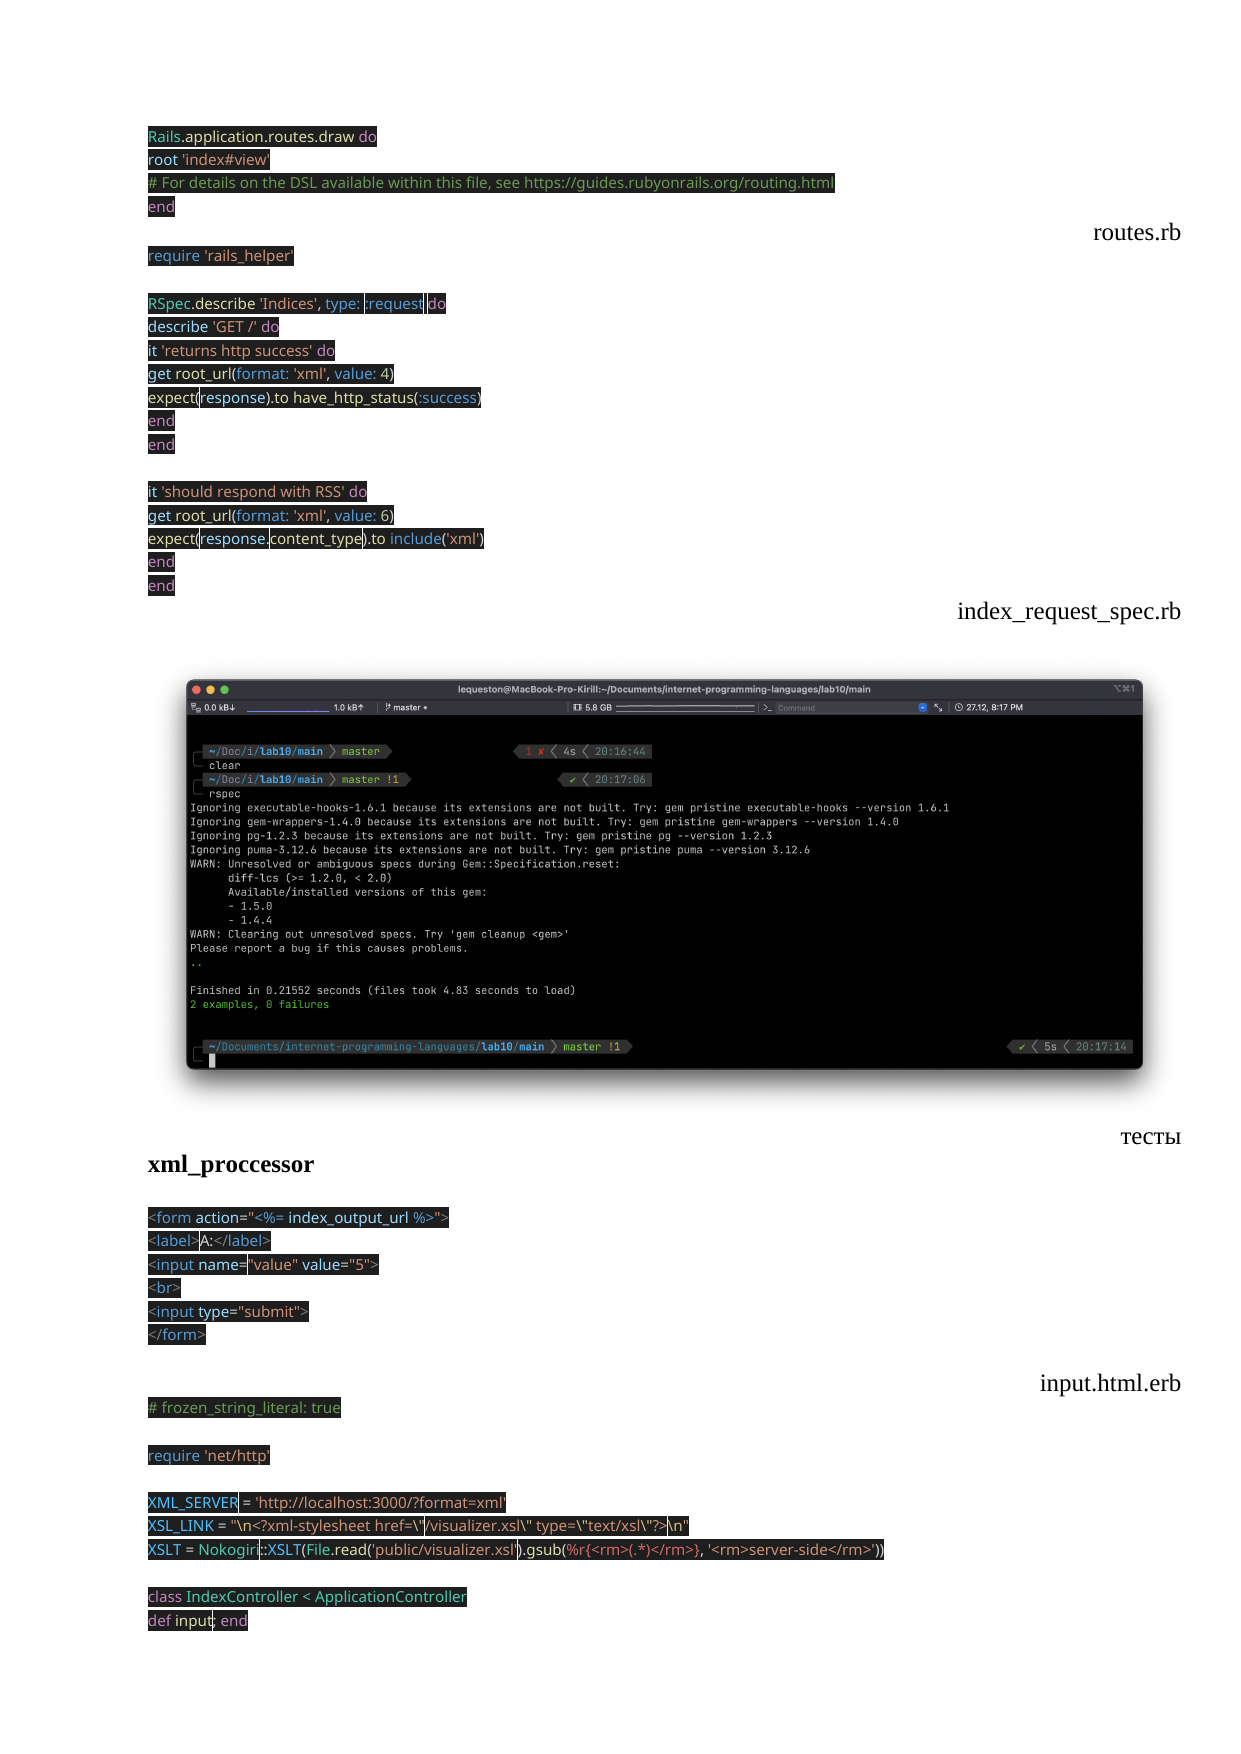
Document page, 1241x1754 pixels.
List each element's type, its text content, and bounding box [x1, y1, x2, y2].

text # For details on the DSL available within this file, see https://guides.rubyonrails.org/routing.html [148, 170, 1181, 193]
text end [148, 408, 1181, 431]
text XML_SERVER = 'http://localhost:3000/?format=xml' [148, 1489, 1181, 1513]
text <input name="value" value="5"> [148, 1251, 1181, 1275]
text input.html.erb [148, 1368, 1181, 1397]
text end [148, 572, 1181, 596]
text тесты [148, 1121, 1181, 1149]
text expect(response.content_type).to include('xml') [148, 525, 1181, 549]
text root 'index#view' [148, 147, 1181, 170]
text RSpec.describe 'Indices', type: :request do [148, 290, 1181, 314]
text xml_proccessor [148, 1149, 1181, 1178]
text <br> [148, 1275, 1181, 1298]
text get root_url(format: 'xml', value: 6) [148, 502, 1181, 525]
text it 'returns http success' do [148, 337, 1181, 361]
text describe 'GET /' do [148, 314, 1181, 337]
text end [148, 193, 1181, 217]
text expect(response).to have_http_status(:success) [148, 384, 1181, 408]
text <form action="<%= index_output_url %>"> [148, 1207, 1181, 1228]
text XSLT = Nokogiri::XSLT(File.read('public/visualizer.xsl').gsub(%r{<rm>(.*)</rm>}, '<rm>server-side</rm>')) [148, 1536, 1181, 1560]
text def input; end [148, 1607, 1181, 1631]
text class IndexController < ApplicationController [148, 1584, 1181, 1607]
text </form> [148, 1322, 1181, 1345]
text XSL_LINK = "\n<?xml-stylesheet href=\"/visualizer.xsl\" type=\"text/xsl\"?>\n" [148, 1513, 1181, 1536]
text end [148, 549, 1181, 572]
text require 'rails_helper' [148, 246, 1181, 266]
text Rails.application.routes.draw do [148, 123, 1181, 147]
picture [147, 653, 1182, 1121]
text get root_url(format: 'xml', value: 4) [148, 361, 1181, 384]
text index_request_spec.rb [148, 596, 1181, 624]
text routes.rb [148, 217, 1181, 246]
text # frozen_string_literal: true [148, 1397, 1181, 1418]
text require 'net/http' [148, 1442, 1181, 1465]
text <label>A:</label> [148, 1228, 1181, 1251]
text it 'should respond with RSS' do [148, 478, 1181, 502]
text end [148, 431, 1181, 454]
text <input type="submit"> [148, 1298, 1181, 1322]
